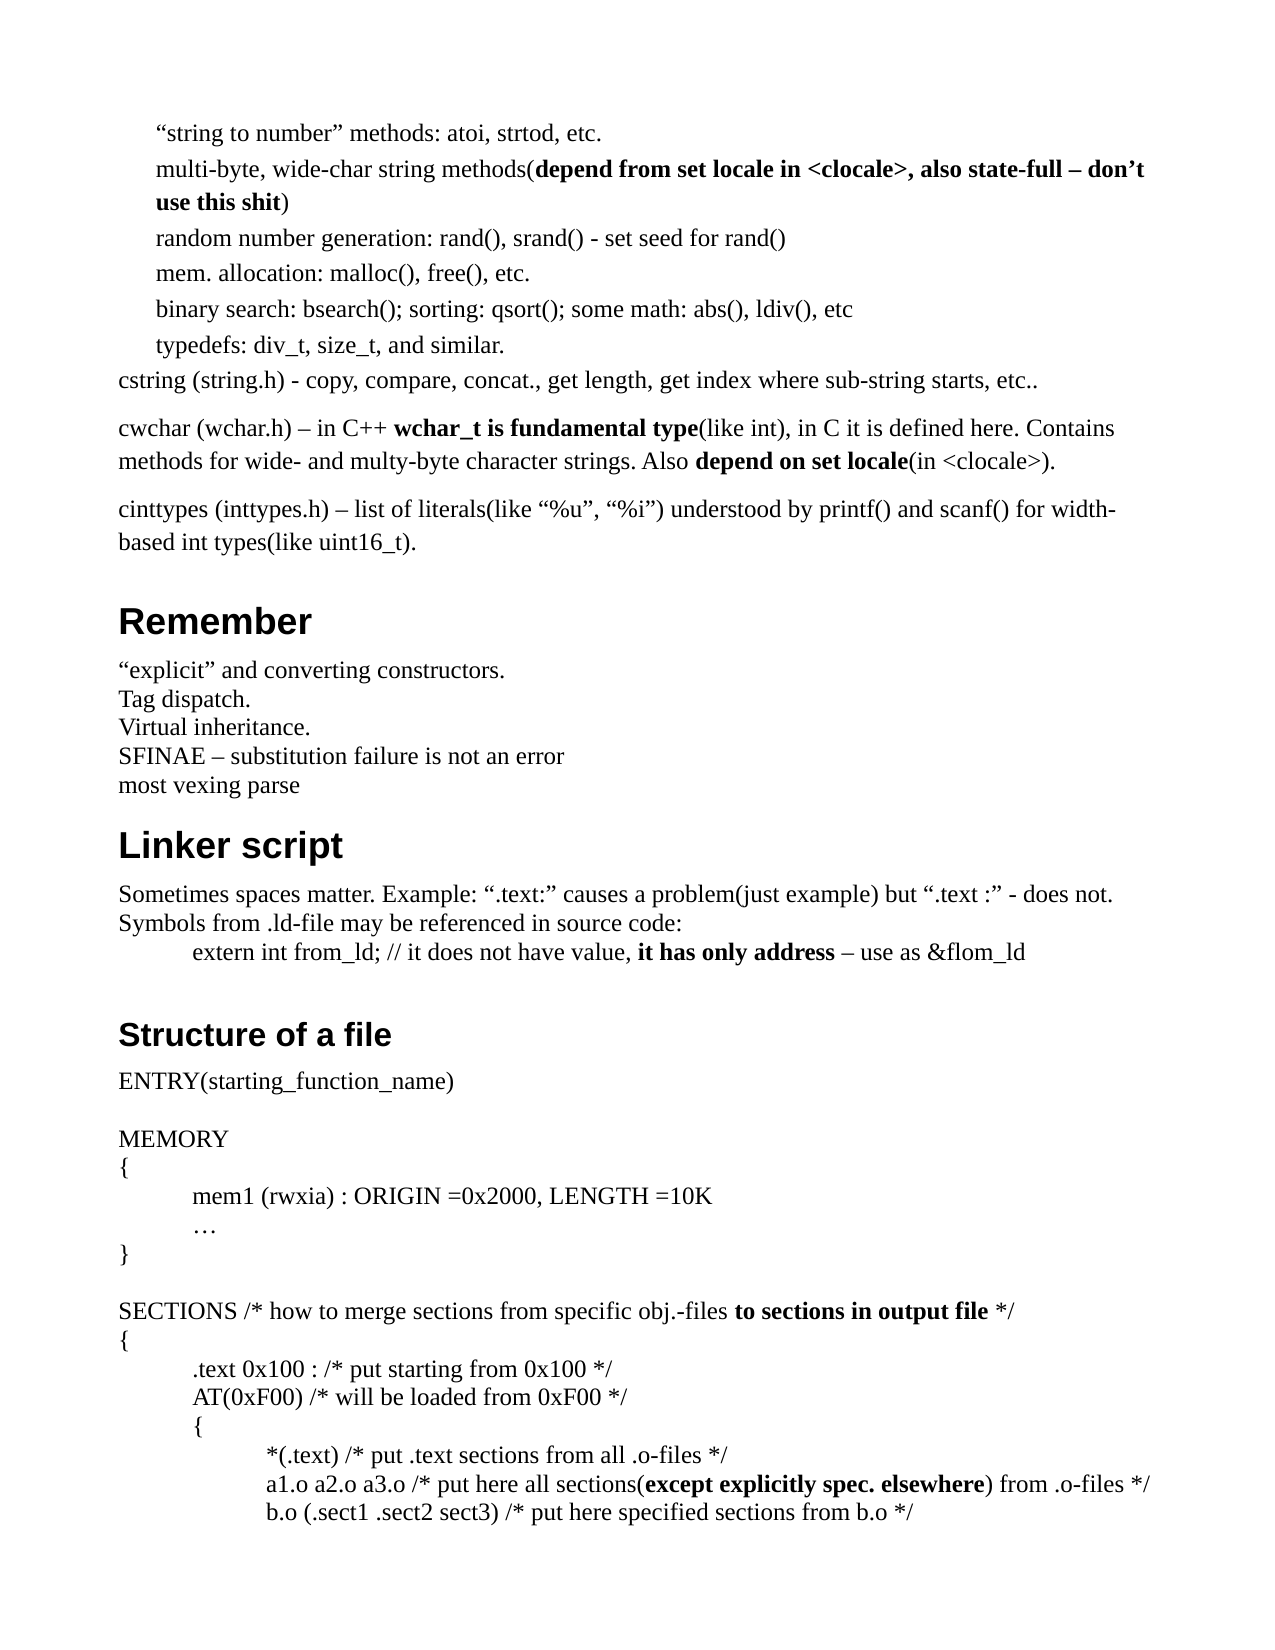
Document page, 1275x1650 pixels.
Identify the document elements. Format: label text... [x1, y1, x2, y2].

text “explicit” and converting constructors. [118, 655, 1157, 684]
text a1.o a2.o a3.o /* put here all sections(except explicitly spec. elsewhere) from .o-files */ [118, 1469, 1157, 1497]
text AT(0xF00) /* will be loaded from 0xF00 */ [118, 1382, 1157, 1411]
text { [118, 1152, 1157, 1181]
text { [118, 1325, 1157, 1354]
subtitle Structure of a file [118, 1015, 1157, 1054]
text cinttypes (inttypes.h) – list of literals(like “%u”, “%i”) understood by printf() and scanf() for width-based int types(like uint16_t). [118, 494, 1157, 556]
text SECTIONS /* how to merge sections from specific obj.-files to sections in output file */ [118, 1296, 1157, 1325]
text cwchar (wchar.h) – in C++ wchar_t is fundamental type(like int), in C it is defined here. Contains methods for wide- and multy-byte character strings. Also depend on set locale(in <clocale>). [118, 413, 1157, 475]
text typedefs: div_t, size_t, and similar. [156, 330, 1157, 358]
subtitle Remember [118, 599, 1157, 642]
text .text 0x100 : /* put starting from 0x100 */ [118, 1354, 1157, 1382]
text Sometimes spaces matter. Example: “.text:” causes a problem(just example) but “.text :” - does not. [118, 879, 1157, 908]
text MEMORY [118, 1124, 1157, 1152]
text extern int from_ld; // it does not have value, it has only address – use as &flom_ld [118, 937, 1157, 966]
text b.o (.sect1 .sect2 sect3) /* put here specified sections from b.o */ [118, 1497, 1157, 1526]
text … [118, 1210, 1157, 1239]
text } [118, 1239, 1157, 1267]
text ENTRY(starting_function_name) [118, 1066, 1157, 1095]
text cstring (string.h) - copy, compare, concat., get length, get index where sub-string starts, etc.. [118, 366, 1157, 394]
text Symbols from .ld-file may be referenced in source code: [118, 908, 1157, 937]
text { [118, 1411, 1157, 1440]
text “string to number” methods: atoi, strtod, etc. [156, 118, 1157, 147]
text mem. allocation: malloc(), free(), etc. [156, 258, 1157, 287]
text binary search: bsearch(); sorting: qsort(); some math: abs(), ldiv(), etc [156, 294, 1157, 323]
text Virtual inheritance. [118, 712, 1157, 741]
text mem1 (rwxia) : ORIGIN =0x2000, LENGTH =10K [118, 1181, 1157, 1210]
text *(.text) /* put .text sections from all .o-files */ [118, 1440, 1157, 1469]
text random number generation: rand(), srand() - set seed for rand() [156, 223, 1157, 251]
text Tag dispatch. [118, 684, 1157, 712]
text multi-byte, wide-char string methods(depend from set locale in <clocale>, also state-full – don’t use this shit) [156, 154, 1157, 216]
subtitle Linker script [118, 824, 1157, 867]
text most vexing parse [118, 770, 1157, 799]
text SFINAE – substitution failure is not an error [118, 741, 1157, 770]
